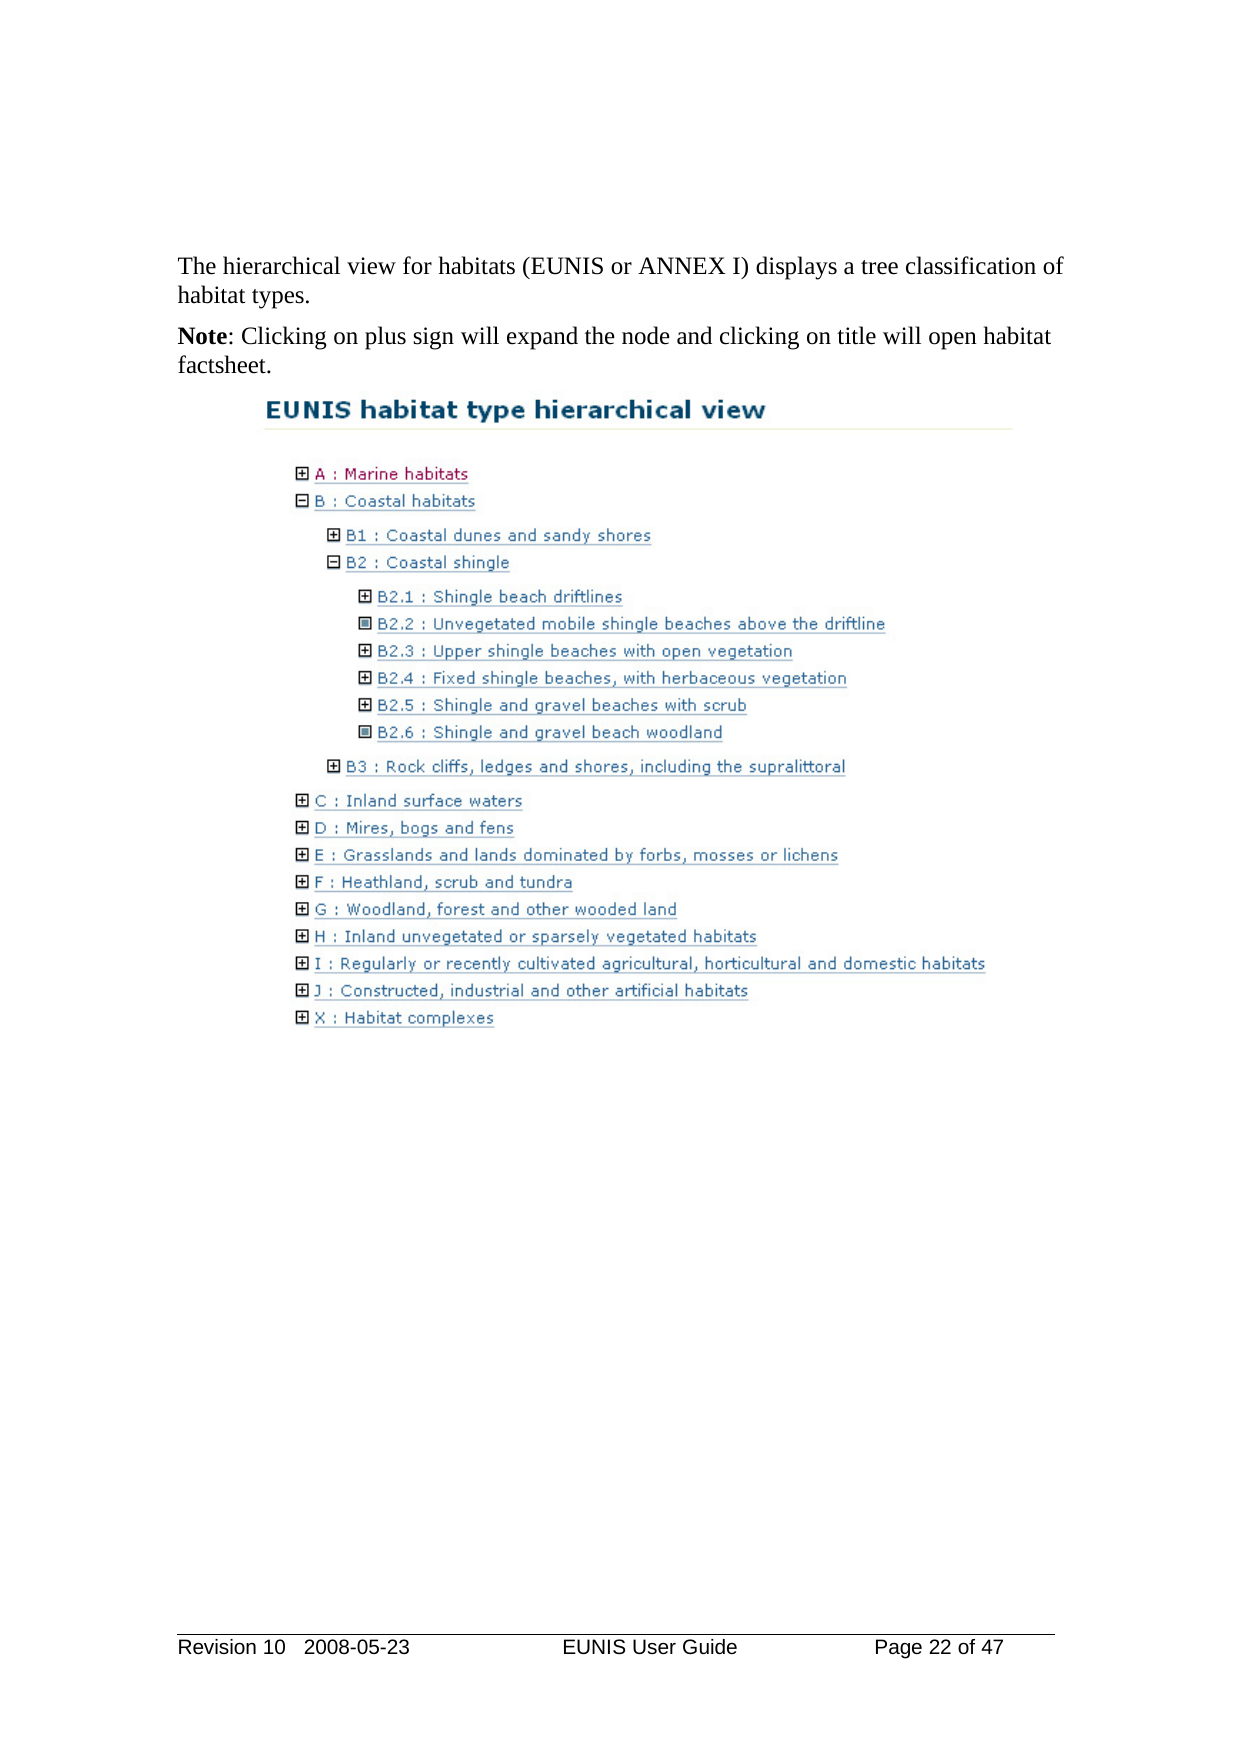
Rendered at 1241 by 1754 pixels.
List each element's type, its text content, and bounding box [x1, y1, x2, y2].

text The hierarchical view for habitats (EUNIS or ANNEX I) displays a tree classification of habitat types. [177, 251, 1092, 309]
text Note: Clicking on plus sign will expand the node and clicking on title will open habitat factsheet. [177, 321, 1092, 379]
picture [257, 390, 1013, 1048]
